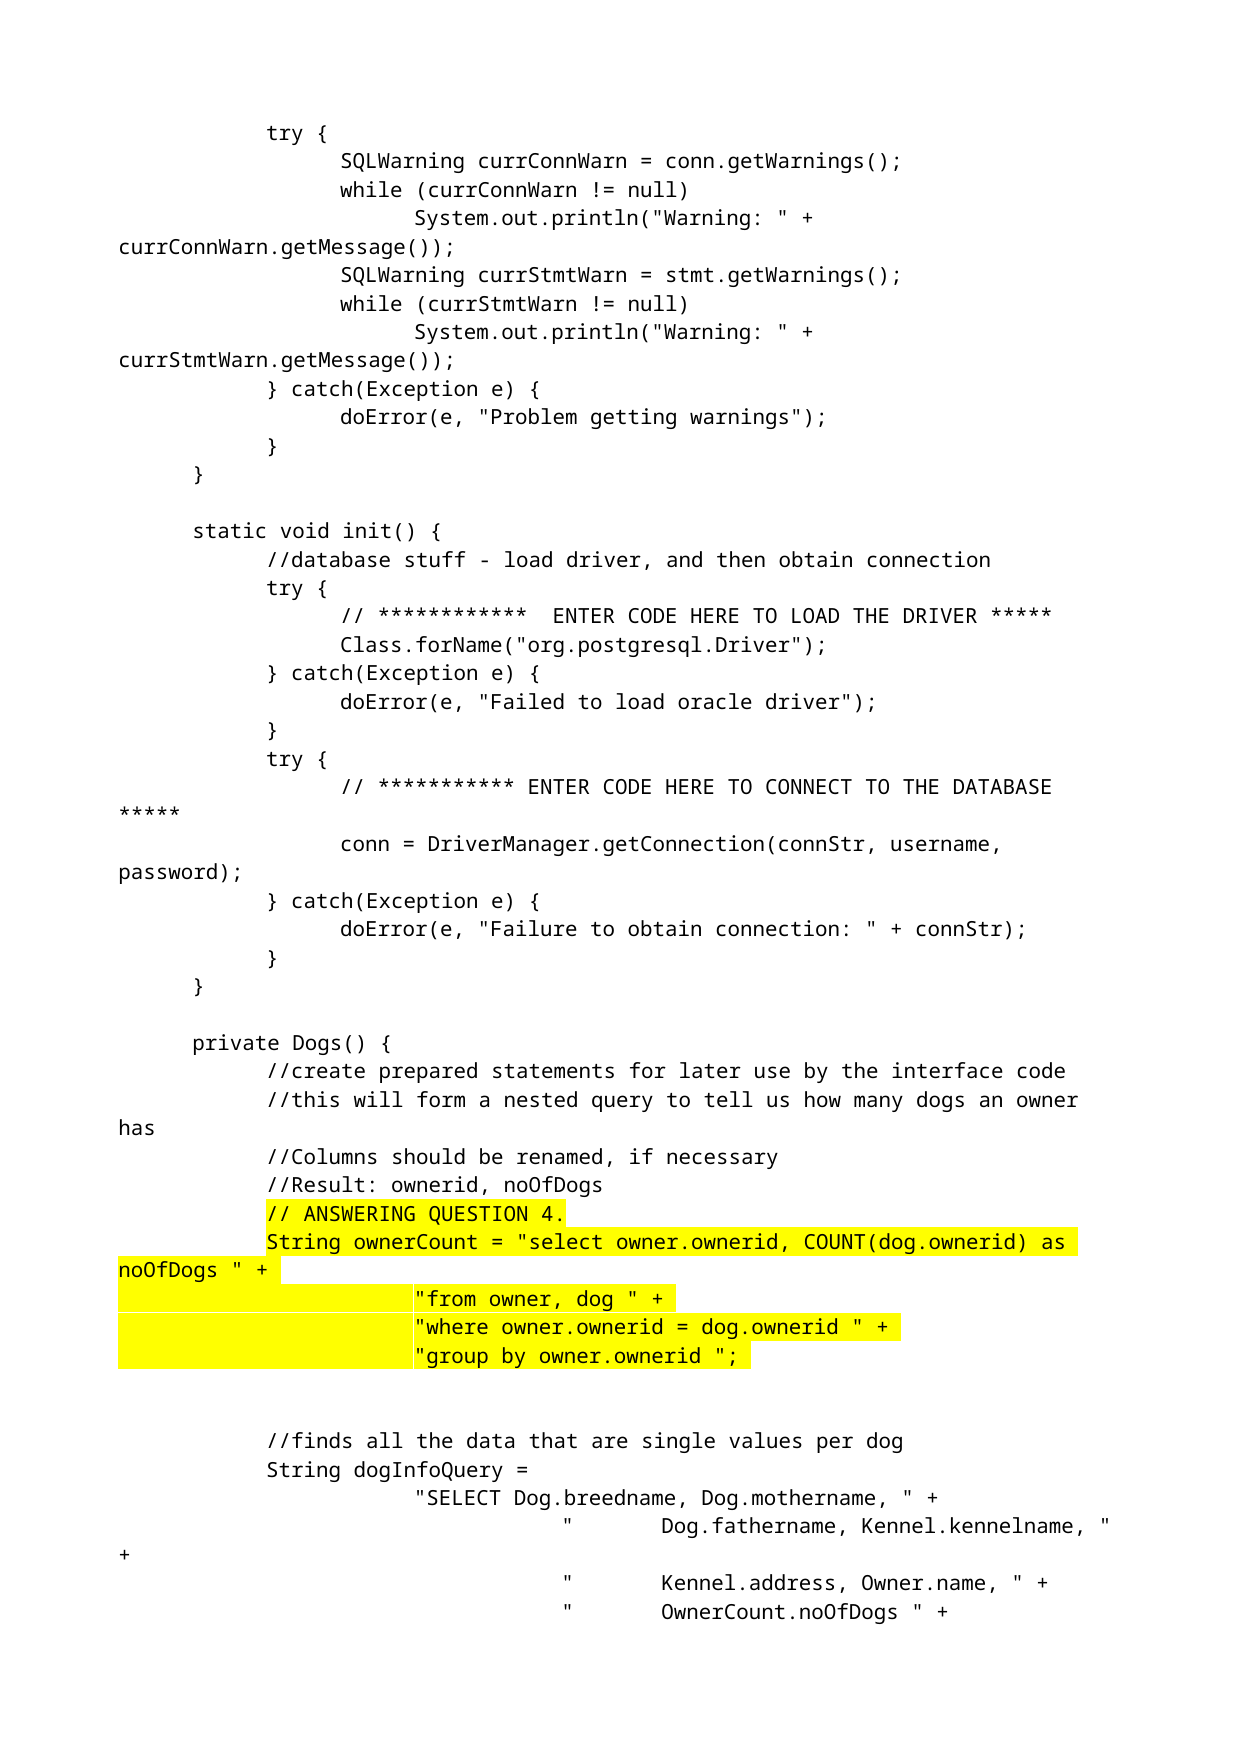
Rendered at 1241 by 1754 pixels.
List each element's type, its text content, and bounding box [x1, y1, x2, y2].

text try { [118, 573, 1122, 602]
text //database stuff - load driver, and then obtain connection [118, 545, 1122, 573]
text //Result: ownerid, noOfDogs [118, 1170, 1122, 1199]
text } [118, 459, 1122, 488]
text try { [118, 118, 1122, 147]
text } [118, 971, 1122, 1000]
text while (currStmtWarn != null) [118, 289, 1122, 317]
text doError(e, "Failure to obtain connection: " + connStr); [118, 914, 1122, 943]
text //finds all the data that are single values per dog [118, 1426, 1122, 1455]
text } [118, 943, 1122, 971]
text // *********** ENTER CODE HERE TO CONNECT TO THE DATABASE ***** [118, 772, 1122, 829]
text } catch(Exception e) { [118, 886, 1122, 914]
text " OwnerCount.noOfDogs " + [118, 1597, 1122, 1625]
text private Dogs() { [118, 1028, 1122, 1057]
text // ANSWERING QUESTION 4. [118, 1199, 1122, 1227]
text static void init() { [118, 516, 1122, 545]
text String dogInfoQuery = [118, 1455, 1122, 1483]
text " Kennel.address, Owner.name, " + [118, 1568, 1122, 1597]
text doError(e, "Problem getting warnings"); [118, 402, 1122, 431]
text " Dog.fathername, Kennel.kennelname, " + [118, 1512, 1122, 1568]
text "from owner, dog " + [118, 1284, 1122, 1312]
text String ownerCount = "select owner.ownerid, COUNT(dog.ownerid) as noOfDogs " + [118, 1227, 1122, 1284]
text "group by owner.ownerid "; [118, 1341, 1122, 1369]
text } catch(Exception e) { [118, 374, 1122, 402]
text // ************ ENTER CODE HERE TO LOAD THE DRIVER ***** [118, 602, 1122, 630]
text System.out.println("Warning: " + currStmtWarn.getMessage()); [118, 317, 1122, 374]
text doError(e, "Failed to load oracle driver"); [118, 687, 1122, 715]
text //this will form a nested query to tell us how many dogs an owner has [118, 1085, 1122, 1142]
text try { [118, 744, 1122, 772]
text } catch(Exception e) { [118, 658, 1122, 687]
text SQLWarning currConnWarn = conn.getWarnings(); [118, 147, 1122, 175]
text "SELECT Dog.breedname, Dog.mothername, " + [118, 1483, 1122, 1512]
text "where owner.ownerid = dog.ownerid " + [118, 1312, 1122, 1341]
text //create prepared statements for later use by the interface code [118, 1057, 1122, 1085]
text //Columns should be renamed, if necessary [118, 1142, 1122, 1170]
text System.out.println("Warning: " + currConnWarn.getMessage()); [118, 203, 1122, 260]
text SQLWarning currStmtWarn = stmt.getWarnings(); [118, 260, 1122, 289]
text Class.forName("org.postgresql.Driver"); [118, 630, 1122, 658]
text } [118, 431, 1122, 459]
text } [118, 715, 1122, 744]
text while (currConnWarn != null) [118, 175, 1122, 203]
text conn = DriverManager.getConnection(connStr, username, password); [118, 829, 1122, 886]
